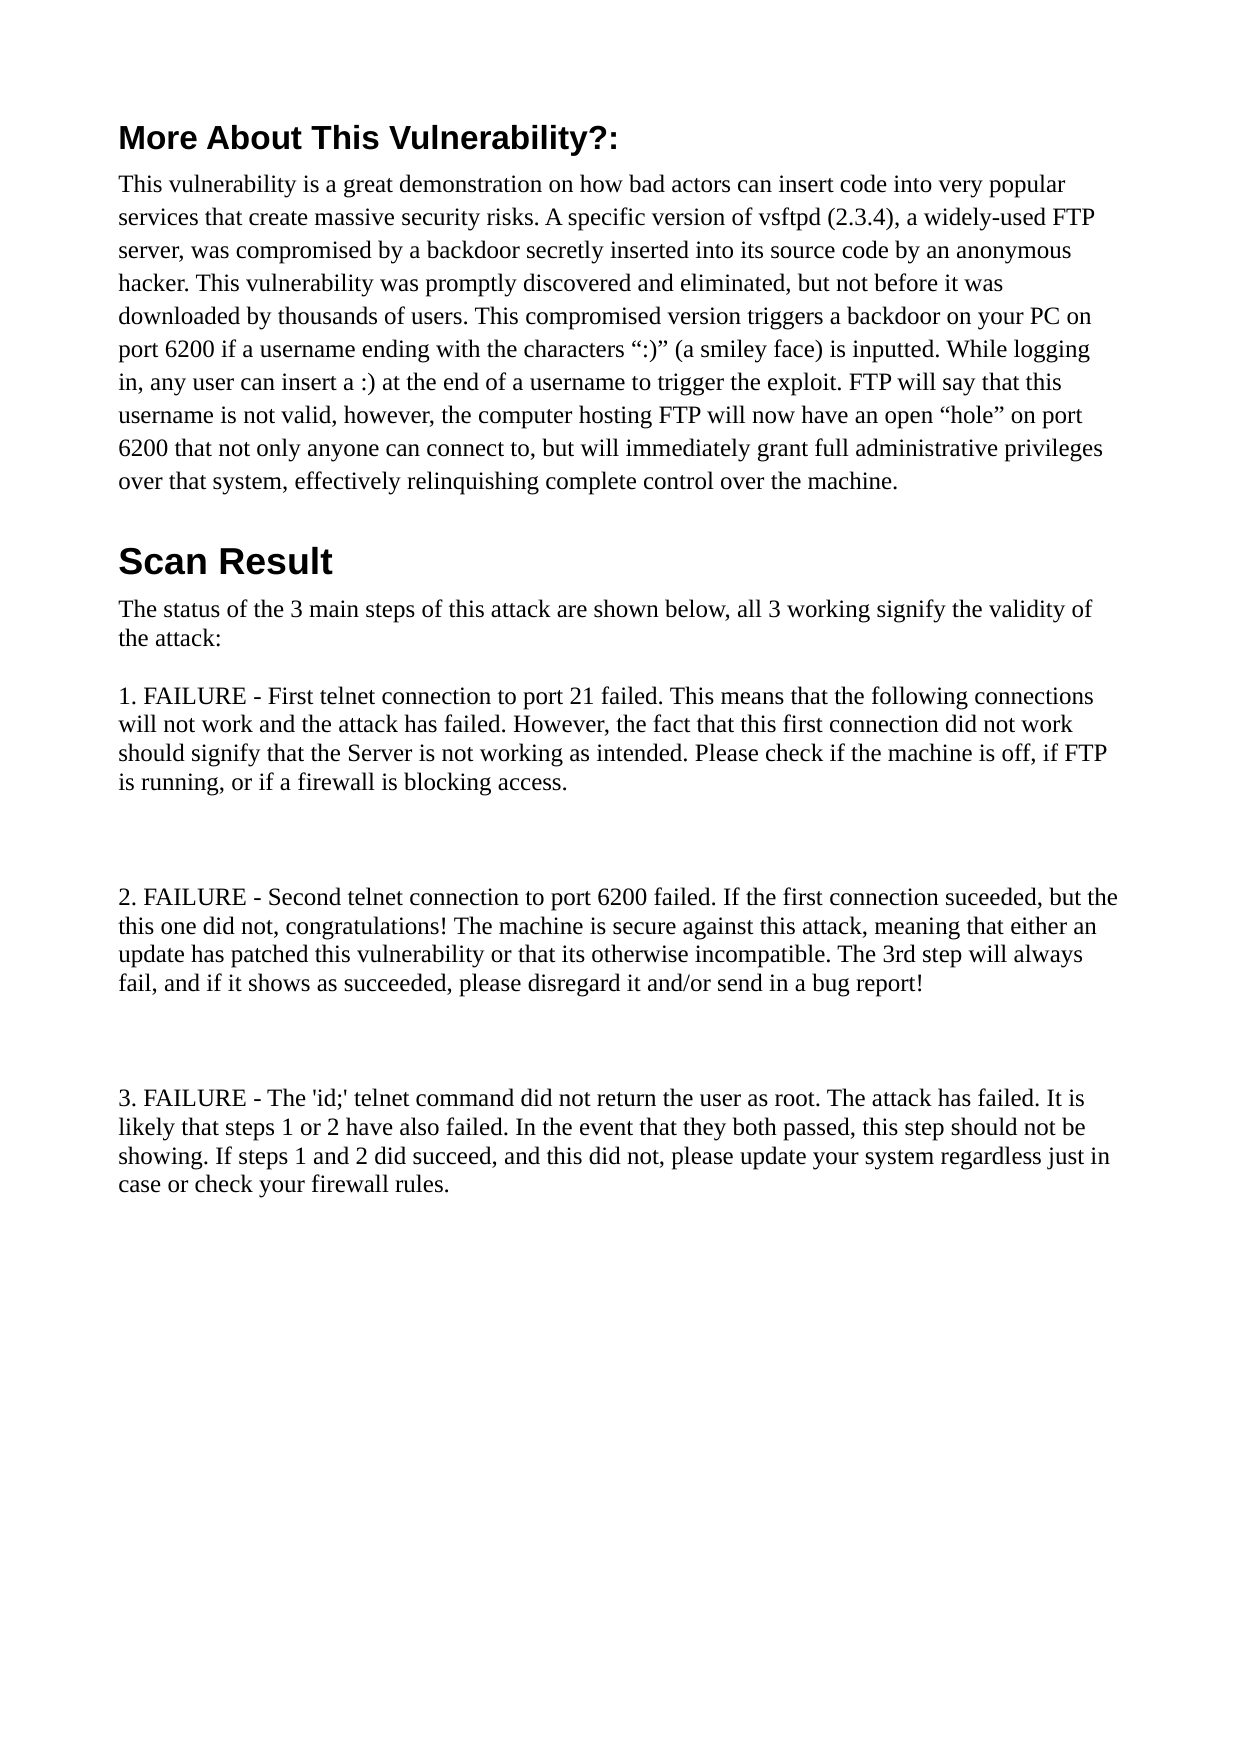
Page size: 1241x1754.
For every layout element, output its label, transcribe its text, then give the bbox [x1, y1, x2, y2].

text This vulnerability is a great demonstration on how bad actors can insert code into very popular services that create massive security risks. A specific version of vsftpd (2.3.4), a widely-used FTP server, was compromised by a backdoor secretly inserted into its source code by an anonymous hacker. This vulnerability was promptly discovered and eliminated, but not before it was downloaded by thousands of users. This compromised version triggers a backdoor on your PC on port 6200 if a username ending with the characters “:)” (a smiley face) is inputted. While logging in, any user can insert a :) at the end of a username to trigger the exploit. FTP will say that this username is not valid, however, the computer hosting FTP will now have an open “hole” on port 6200 that not only anyone can connect to, but will immediately grant full administrative privileges over that system, effectively relinquishing complete control over the machine. [118, 169, 1122, 495]
subtitle More About This Vulnerability?: [118, 118, 1122, 157]
subtitle Scan Result [118, 539, 1122, 582]
text 3. FAILURE - The 'id;' telnet command did not return the user as root. The attack has failed. It is likely that steps 1 or 2 have also failed. In the event that they both passed, this step should not be showing. If steps 1 and 2 did succeed, and this did not, please update your system regardless just in case or check your firewall rules. [118, 1054, 1122, 1227]
text 1. FAILURE - First telnet connection to port 21 failed. This means that the following connections will not work and the attack has failed. However, the fact that this first connection did not work should signify that the Server is not working as intended. Please check if the machine is off, if FTP is running, or if a firewall is blocking access. [118, 681, 1122, 824]
text The status of the 3 main steps of this attack are shown below, all 3 working signify the validity of the attack: [118, 594, 1122, 652]
text 2. FAILURE - Second telnet connection to port 6200 failed. If the first connection suceeded, but the this one did not, congratulations! The machine is secure against this attack, meaning that either an update has patched this vulnerability or that its otherwise incompatible. The 3rd step will always fail, and if it shows as succeeded, please disregard it and/or send in a bug report! [118, 853, 1122, 1026]
